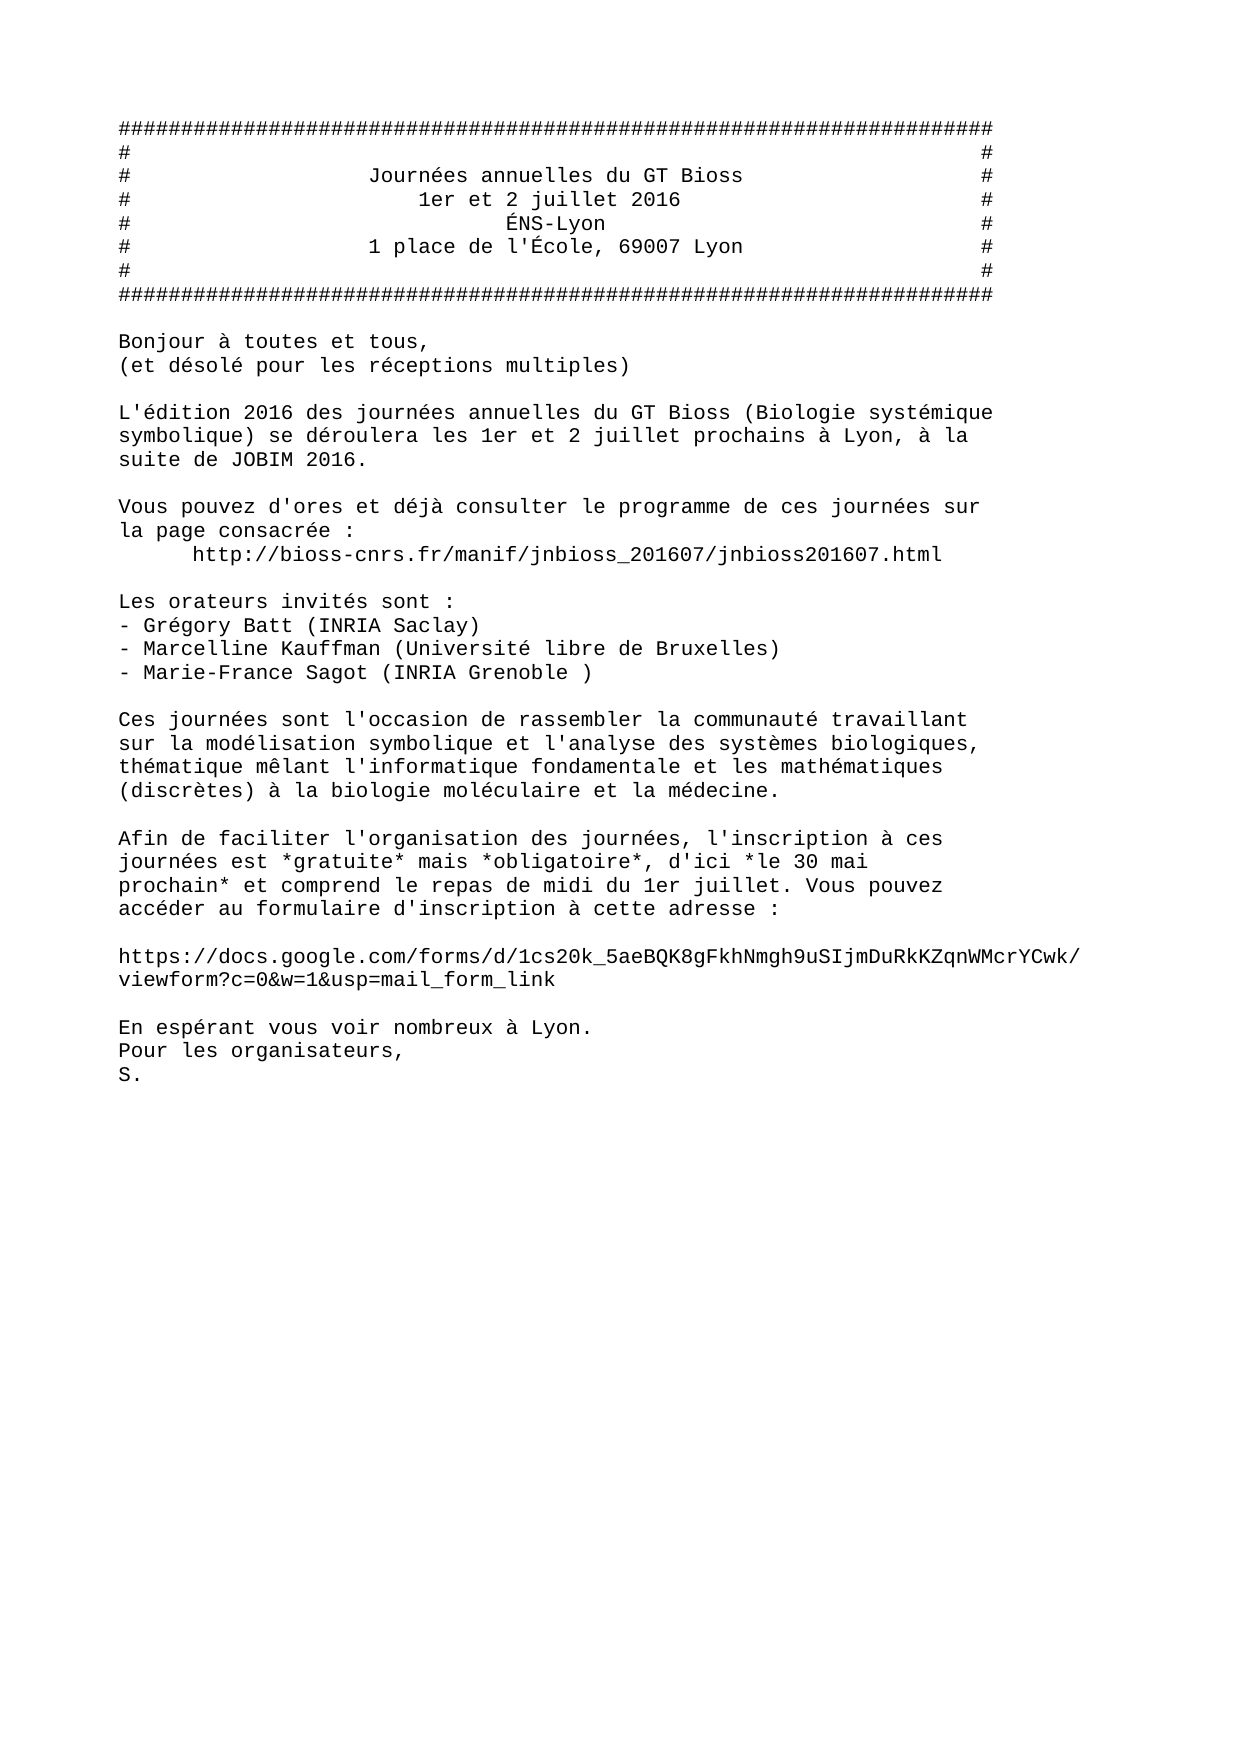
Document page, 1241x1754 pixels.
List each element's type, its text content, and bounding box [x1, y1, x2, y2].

text thématique mêlant l'informatique fondamentale et les mathématiques [118, 757, 1122, 780]
text suite de JOBIM 2016. Vous pouvez d'ores et déjà consulter le programme de ces journées sur [118, 449, 1122, 520]
text journées est *gratuite* mais *obligatoire*, d'ici *le 30 mai [118, 851, 1122, 875]
text prochain* et comprend le repas de midi du 1er juillet. Vous pouvez [118, 875, 1122, 898]
text sur la modélisation symbolique et l'analyse des systèmes biologiques, [118, 733, 1122, 757]
text ###################################################################### # # # Journées annuelles du GT Bioss # # 1er et 2 juillet 2016 # # ÉNS-Lyon # # 1 place de l'École, 69007 Lyon # # # ###################################################################### Bonjour à toutes et tous, (et désolé pour les réceptions multiples) L'édition 2016 des journées annuelles du GT Bioss (Biologie systémique symbolique) se déroulera les 1er et 2 juillet prochains à Lyon, à la [118, 118, 1122, 449]
text la page consacrée : http://bioss-cnrs.fr/manif/jnbioss_201607/jnbioss201607.html Les orateurs invités sont : - Grégory Batt (INRIA Saclay) - Marcelline Kauffman (Université libre de Bruxelles) - Marie-France Sagot (INRIA Grenoble ) Ces journées sont l'occasion de rassembler la communauté travaillant [118, 520, 1122, 733]
text (discrètes) à la biologie moléculaire et la médecine. Afin de faciliter l'organisation des journées, l'inscription à ces [118, 780, 1122, 851]
text accéder au formulaire d'inscription à cette adresse : [118, 898, 1122, 922]
text https://docs.google.com/forms/d/1cs20k_5aeBQK8gFkhNmgh9uSIjmDuRkKZqnWMcrYCwk/viewform?c=0&w=1&usp=mail_form_link En espérant vous voir nombreux à Lyon. Pour les organisateurs, S. [118, 922, 1122, 1111]
